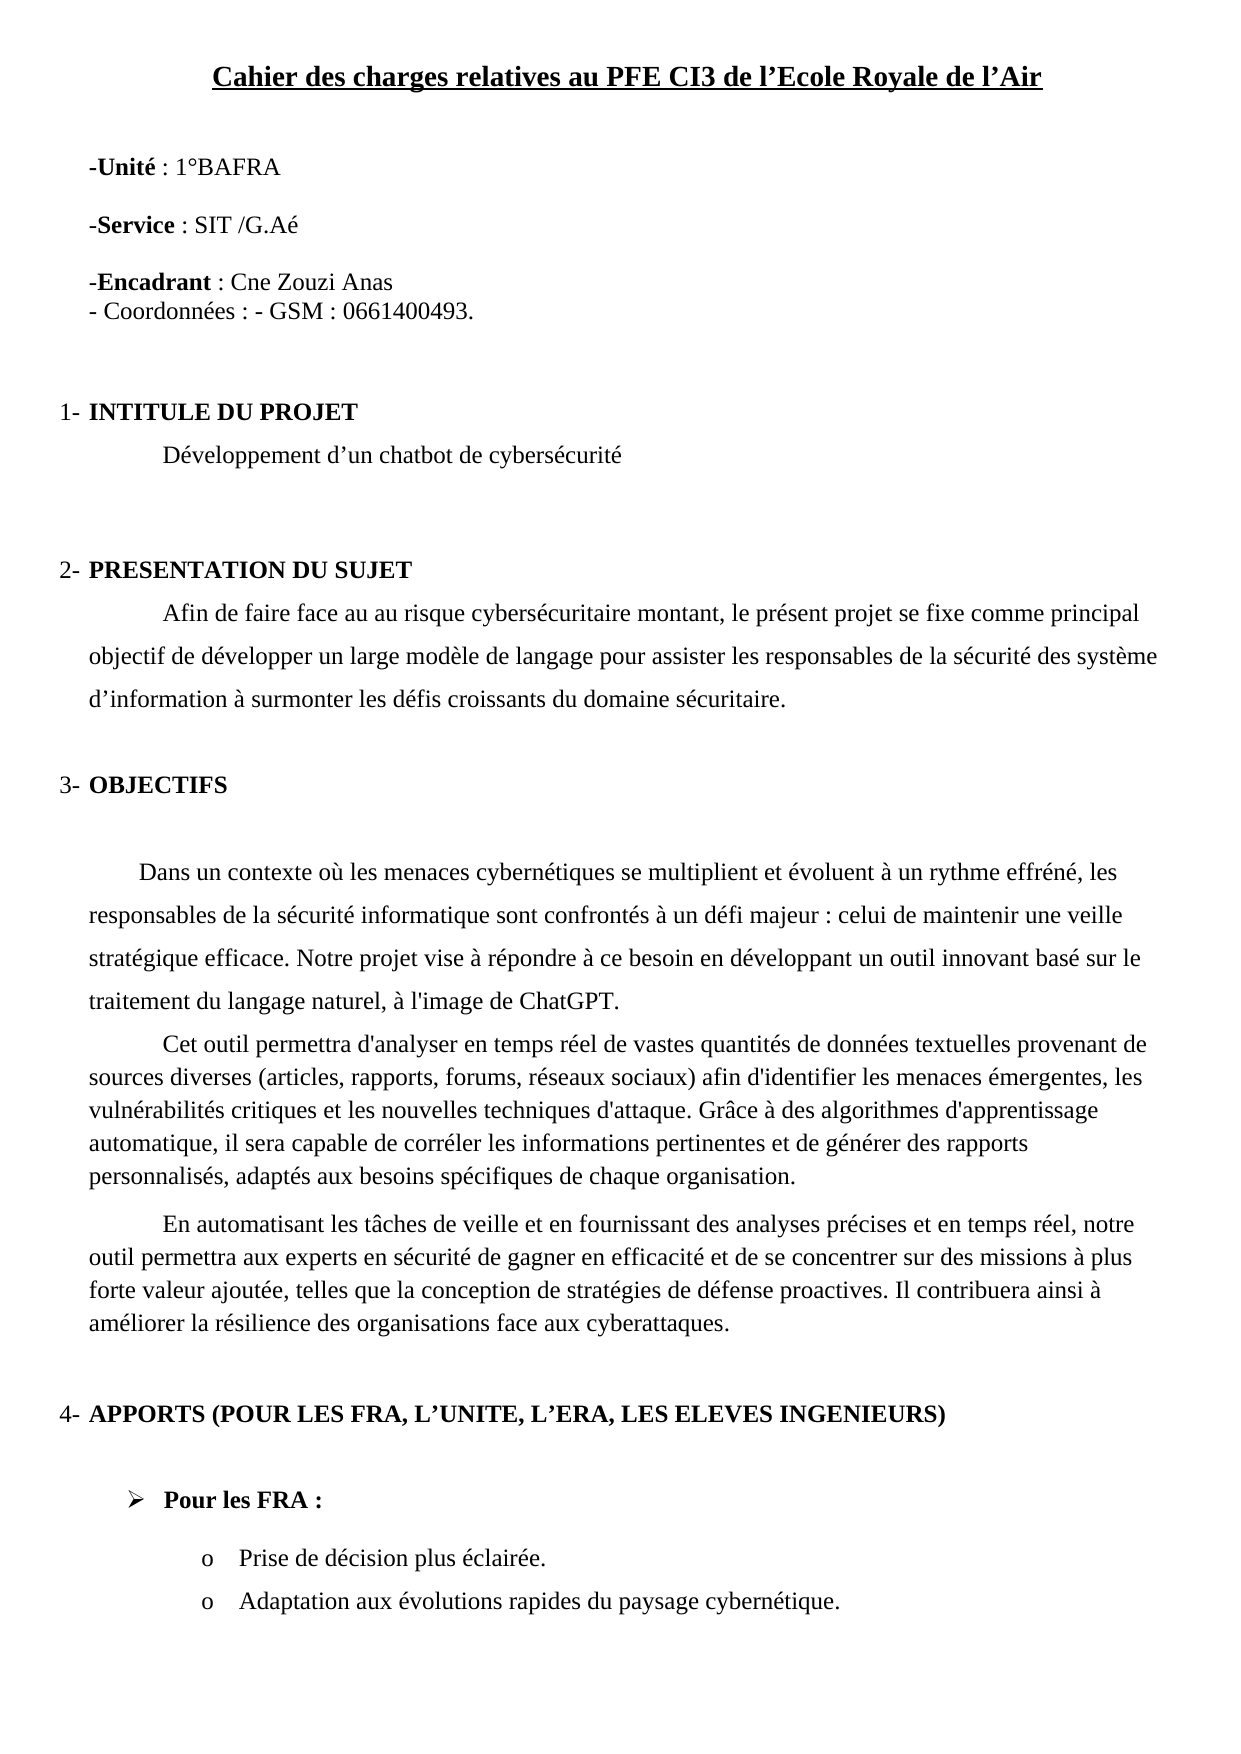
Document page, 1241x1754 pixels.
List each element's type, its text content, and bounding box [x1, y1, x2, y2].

text Développement d’un chatbot de cybersécurité [89, 440, 1165, 469]
list INTITULE DU PROJET [59, 397, 1165, 426]
text -Service : SIT /G.Aé [89, 210, 1165, 239]
text Cahier des charges relatives au PFE CI3 de l’Ecole Royale de l’Air [89, 59, 1165, 93]
list Afin de faire face au au risque cybersécuritaire montant, le présent projet se fixe comme principal objectif de développer un large modèle de langage pour assister les responsables de la sécurité des système d’information à surmonter les défis croissants du domaine sécuritaire. [89, 598, 1165, 713]
list - Coordonnées : - GSM : 0661400493. [89, 296, 1165, 325]
text En automatisant les tâches de veille et en fournissant des analyses précises et en temps réel, notre outil permettra aux experts en sécurité de gagner en efficacité et de se concentrer sur des missions à plus forte valeur ajoutée, telles que la conception de stratégies de défense proactives. Il contribuera ainsi à améliorer la résilience des organisations face aux cyberattaques. [89, 1209, 1165, 1337]
list Dans un contexte où les menaces cybernétiques se multiplient et évoluent à un rythme effréné, les responsables de la sécurité informatique sont confrontés à un défi majeur : celui de maintenir une veille stratégique efficace. Notre projet vise à répondre à ce besoin en développant un outil innovant basé sur le traitement du langage naturel, à l'image de ChatGPT. [89, 857, 1165, 1015]
text -Unité : 1°BAFRA [89, 152, 1165, 181]
list Prise de décision plus éclairée. [201, 1543, 1165, 1571]
list APPORTS (POUR LES FRA, L’UNITE, L’ERA, LES ELEVES INGENIEURS) [59, 1399, 1165, 1428]
text -Encadrant : Cne Zouzi Anas [89, 267, 1165, 296]
list OBJECTIFS [59, 771, 1165, 799]
text Cet outil permettra d'analyser en temps réel de vastes quantités de données textuelles provenant de sources diverses (articles, rapports, forums, réseaux sociaux) afin d'identifier les menaces émergentes, les vulnérabilités critiques et les nouvelles techniques d'attaque. Grâce à des algorithmes d'apprentissage automatique, il sera capable de corréler les informations pertinentes et de générer des rapports personnalisés, adaptés aux besoins spécifiques de chaque organisation. [89, 1029, 1165, 1190]
list Adaptation aux évolutions rapides du paysage cybernétique. [201, 1586, 1165, 1614]
list Pour les FRA : [126, 1485, 1165, 1514]
list PRESENTATION DU SUJET [59, 555, 1165, 584]
